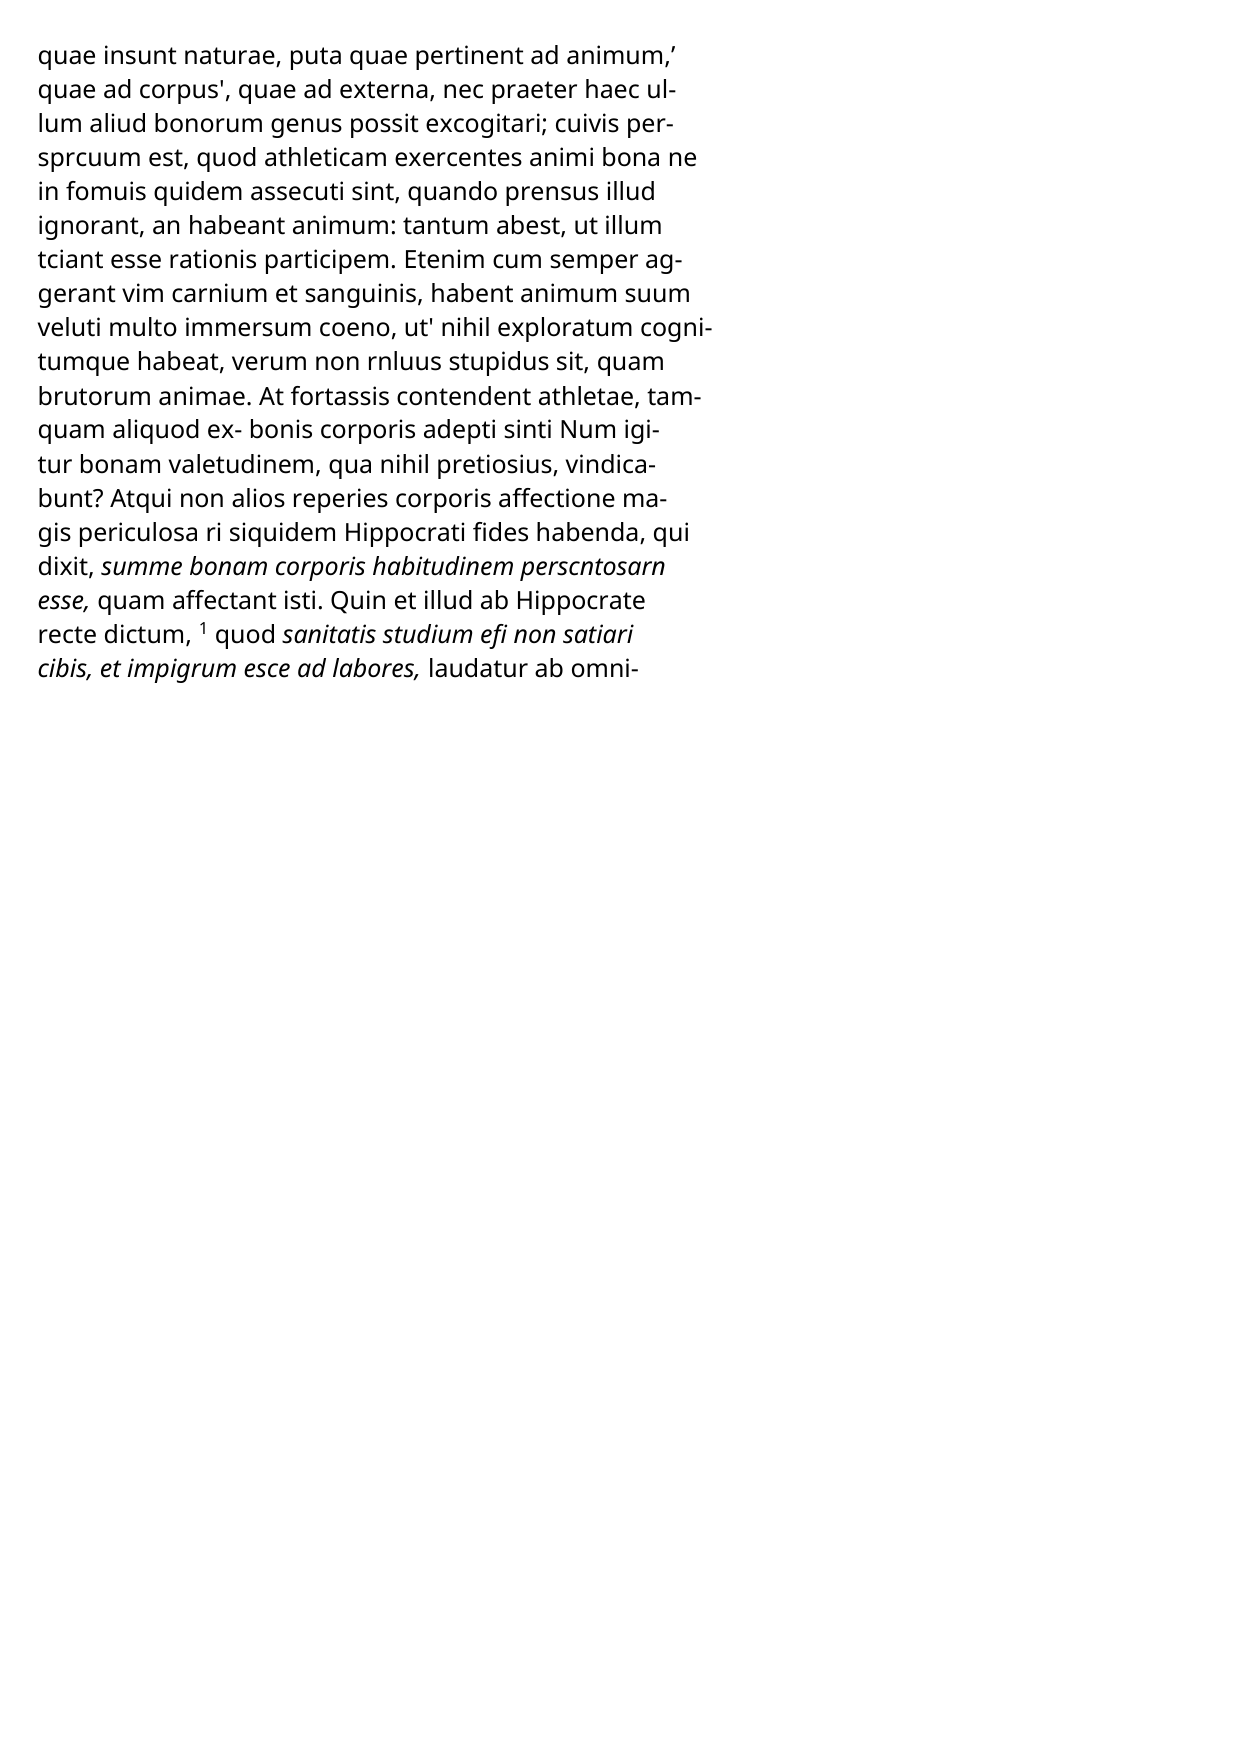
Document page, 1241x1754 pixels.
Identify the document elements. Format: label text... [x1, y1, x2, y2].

text quae insunt naturae, puta quae pertinent ad animum,’ quae ad corpus', quae ad externa, nec praeter haec ul- lum aliud bonorum genus possit excogitari; cuivis per- sprcuum est, quod athleticam exercentes animi bona ne in fomuis quidem assecuti sint, quando prensus illud ignorant, an habeant animum: tantum abest, ut illum tciant esse rationis participem. Etenim cum semper ag- gerant vim carnium et sanguinis, habent animum suum veluti multo immersum coeno, ut' nihil exploratum cogni- tumque habeat, verum non rnluus stupidus sit, quam brutorum animae. At fortassis contendent athletae, tam- quam aliquod ex- bonis corporis adepti sinti Num igi- tur bonam valetudinem, qua nihil pretiosius, vindica- bunt? Atqui non alios reperies corporis affectione ma- gis periculosa ri siquidem Hippocrati fides habenda, qui dixit, summe bonam corporis habitudinem perscntosarn esse, quam affectant isti. Quin et illud ab Hippocrate recte dictum, 1 quod sanitatis studium efi non satiari cibis, et impigrum esce ad labores, laudatur ab omni- [37, 37, 1203, 685]
